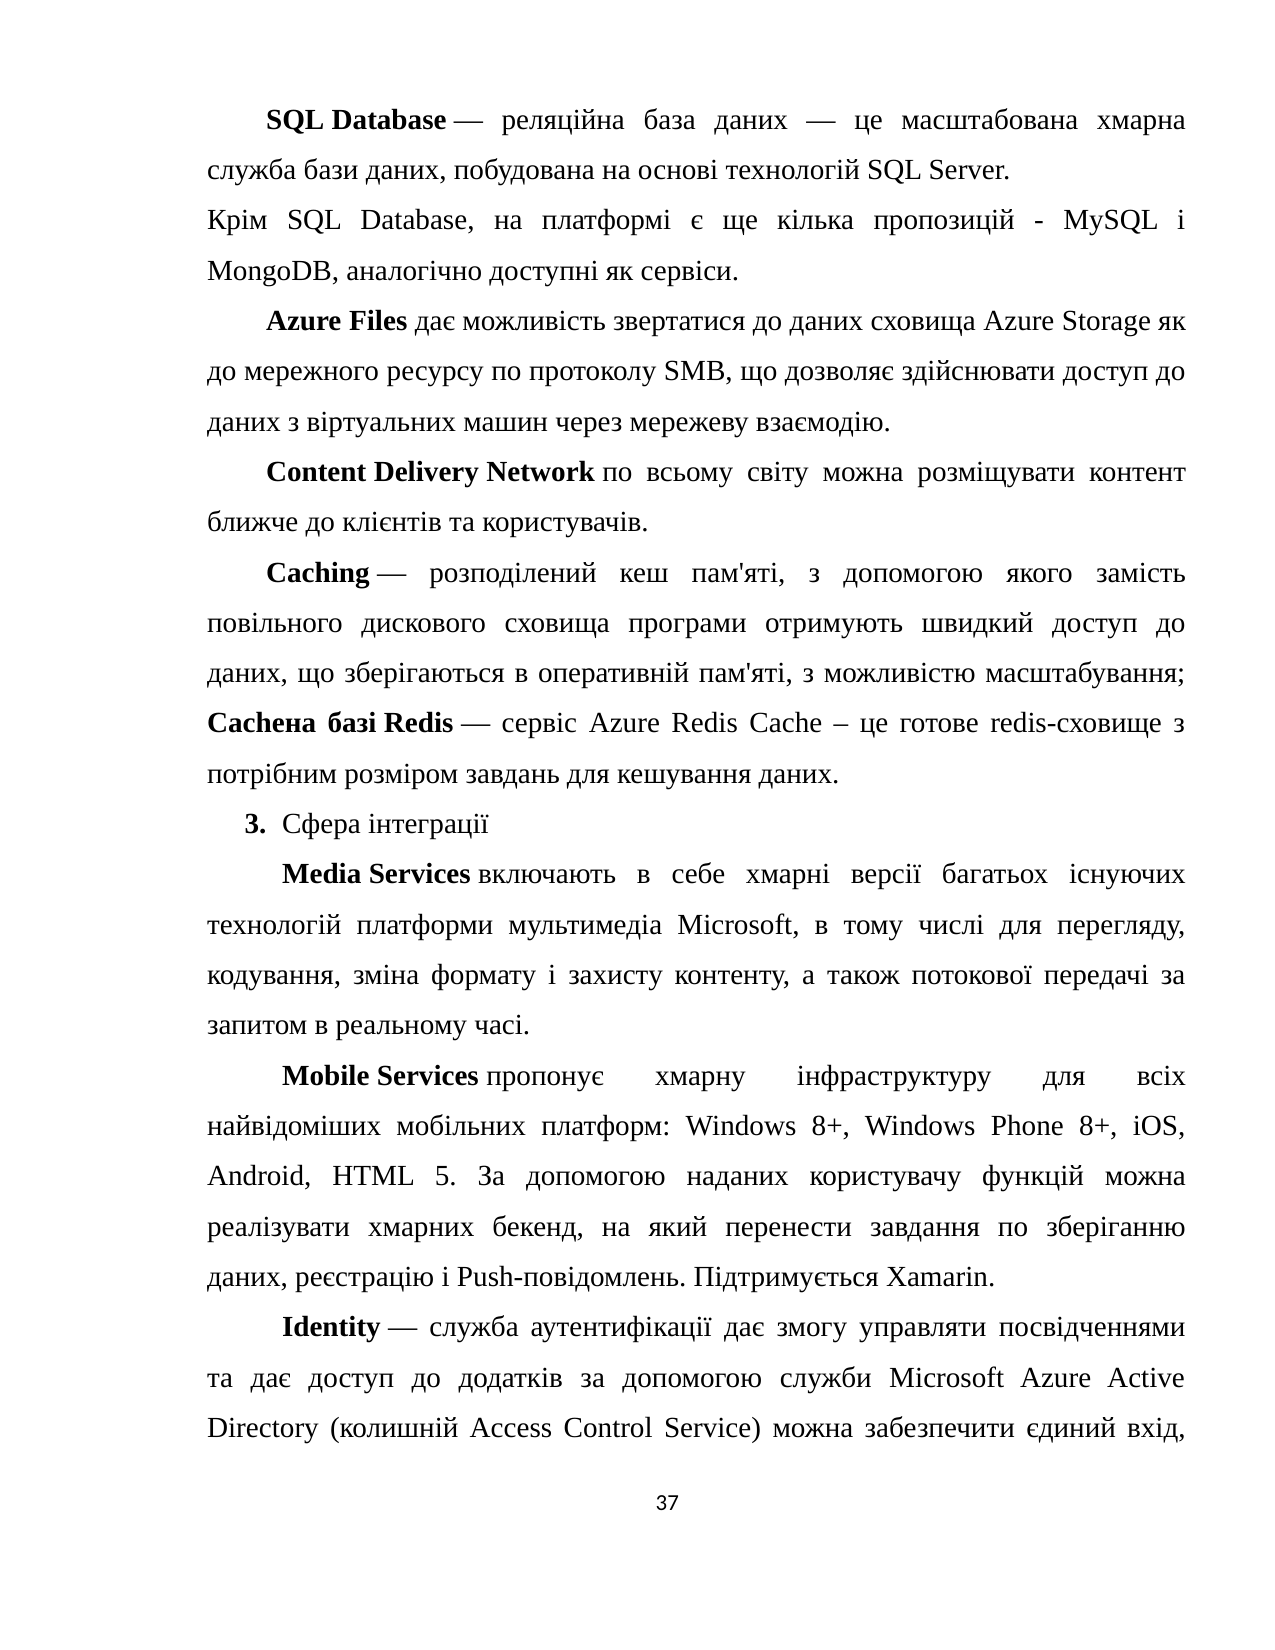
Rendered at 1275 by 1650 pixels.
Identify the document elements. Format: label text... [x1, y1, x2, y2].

text Caching — розподілений кеш пам'яті, з допомогою якого замість повільного дискового сховища програми отримують швидкий доступ до даних, що зберігаються в оперативній пам'яті, з можливістю масштабування; Cacheна базі Redis — сервіс Azure Redis Cache – це готове redis-сховище з потрібним розміром завдань для кешування даних. [207, 555, 1186, 789]
text Крім SQL Database, на платформі є ще кілька пропозицій - MySQL і MongoDB, аналогічно доступні як сервіси. [207, 202, 1186, 286]
text Mobile Services пропонує хмарну інфраструктуру для всіх найвідоміших мобільних платформ: Windows 8+, Windows Phone 8+, iOS, Android, HTML 5. За допомогою наданих користувачу функцій можна реалізувати хмарних бекенд, на який перенести завдання по зберіганню даних, реєстрацію і Push-повідомлень. Підтримується Xamarin. [207, 1058, 1186, 1293]
text Azure Files дає можливість звертатися до даних сховища Azure Storage як до мережного ресурсу по протоколу SMB, що дозволяє здійснювати доступ до даних з віртуальних машин через мережеву взаємодію. [207, 303, 1186, 437]
text SQL Database — реляційна база даних — це масштабована хмарна служба бази даних, побудована на основі технологій SQL Server. [207, 102, 1186, 186]
text Content Delivery Network по всьому світу можна розміщувати контент ближче до клієнтів та користувачів. [207, 454, 1186, 538]
text Media Services включають в себе хмарні версії багатьох існуючих технологій платформи мультимедіа Microsoft, в тому числі для перегляду, кодування, зміна формату і захисту контенту, а також потокової передачі за запитом в реальному часі. [207, 857, 1186, 1041]
list Сфера інтеграції [244, 806, 1186, 840]
text Identity — служба аутентифікації дає змогу управляти посвідченнями та дає доступ до додатків за допомогою служби Microsoft Azure Active Directory (колишній Access Control Service) можна забезпечити єдиний вхід, [207, 1309, 1186, 1443]
